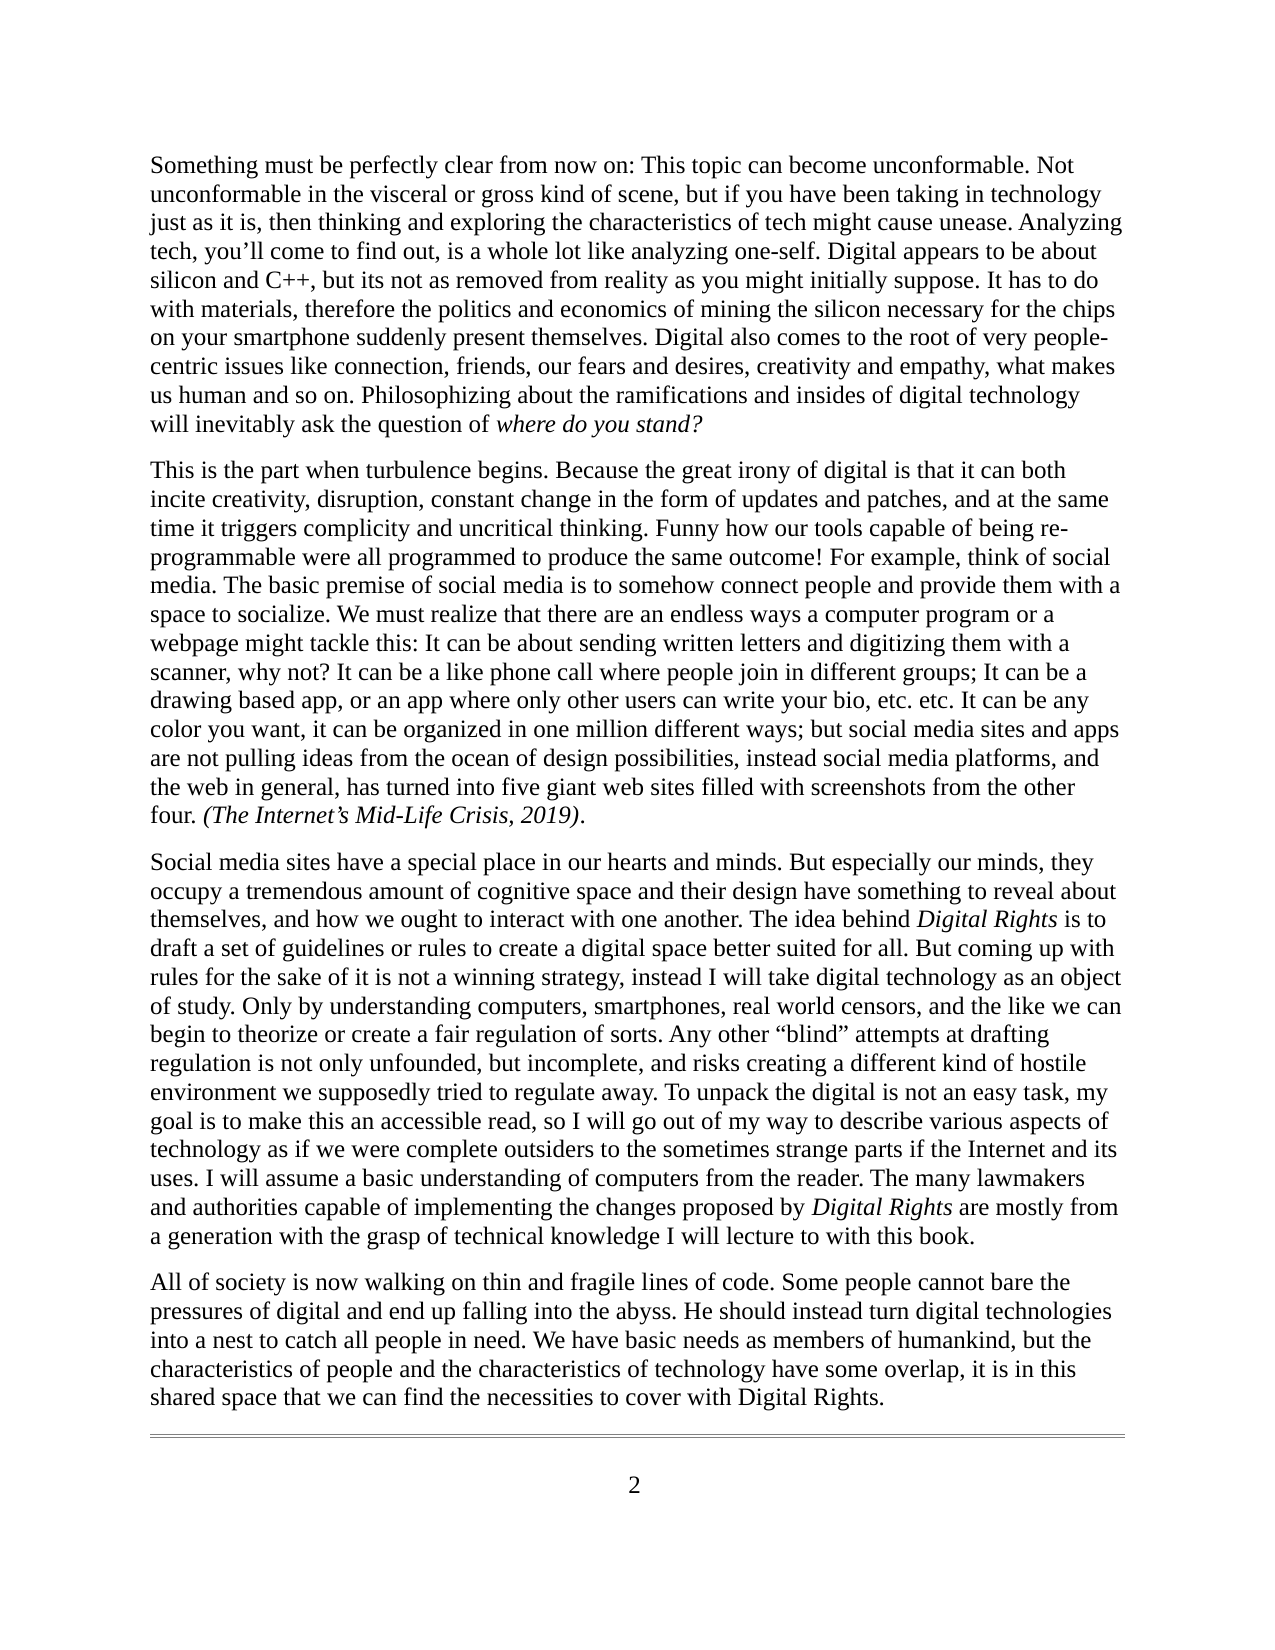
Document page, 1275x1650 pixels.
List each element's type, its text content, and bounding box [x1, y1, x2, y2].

text This is the part when turbulence begins. Because the great irony of digital is that it can both incite creativity, disruption, constant change in the form of updates and patches, and at the same time it triggers complicity and uncritical thinking. Funny how our tools capable of being re-programmable were all programmed to produce the same outcome! For example, think of social media. The basic premise of social media is to somehow connect people and provide them with a space to socialize. We must realize that there are an endless ways a computer program or a webpage might tackle this: It can be about sending written letters and digitizing them with a scanner, why not? It can be a like phone call where people join in different groups; It can be a drawing based app, or an app where only other users can write your bio, etc. etc. It can be any color you want, it can be organized in one million different ways; but social media sites and apps are not pulling ideas from the ocean of design possibilities, instead social media platforms, and the web in general, has turned into five giant web sites filled with screenshots from the other four. (The Internet’s Mid-Life Crisis, 2019). [150, 455, 1125, 829]
text Something must be perfectly clear from now on: This topic can become unconformable. Not unconformable in the visceral or gross kind of scene, but if you have been taking in technology just as it is, then thinking and exploring the characteristics of tech might cause unease. Analyzing tech, you’ll come to find out, is a whole lot like analyzing one-self. Digital appears to be about silicon and C++, but its not as removed from reality as you might initially suppose. It has to do with materials, therefore the politics and economics of mining the silicon necessary for the chips on your smartphone suddenly present themselves. Digital also comes to the root of very people-centric issues like connection, friends, our fears and desires, creativity and empathy, what makes us human and so on. Philosophizing about the ramifications and insides of digital technology will inevitably ask the question of where do you stand? [150, 150, 1125, 437]
text All of society is now walking on thin and fragile lines of code. Some people cannot bare the pressures of digital and end up falling into the abyss. He should instead turn digital technologies into a nest to catch all people in need. We have basic needs as members of humankind, but the characteristics of people and the characteristics of technology have some overlap, it is in this shared space that we can find the necessities to cover with Digital Rights. [150, 1267, 1125, 1411]
text Social media sites have a special place in our hearts and minds. But especially our minds, they occupy a tremendous amount of cognitive space and their design have something to reveal about themselves, and how we ought to interact with one another. The idea behind Digital Rights is to draft a set of guidelines or rules to create a digital space better suited for all. But coming up with rules for the sake of it is not a winning strategy, instead I will take digital technology as an object of study. Only by understanding computers, smartphones, real world censors, and the like we can begin to theorize or create a fair regulation of sorts. Any other “blind” attempts at drafting regulation is not only unfounded, but incomplete, and risks creating a different kind of hostile environment we supposedly tried to regulate away. To unpack the digital is not an easy task, my goal is to make this an accessible read, so I will go out of my way to describe various aspects of technology as if we were complete outsiders to the sometimes strange parts if the Internet and its uses. I will assume a basic understanding of computers from the reader. The many lawmakers and authorities capable of implementing the changes proposed by Digital Rights are mostly from a generation with the grasp of technical knowledge I will lecture to with this book. [150, 847, 1125, 1249]
